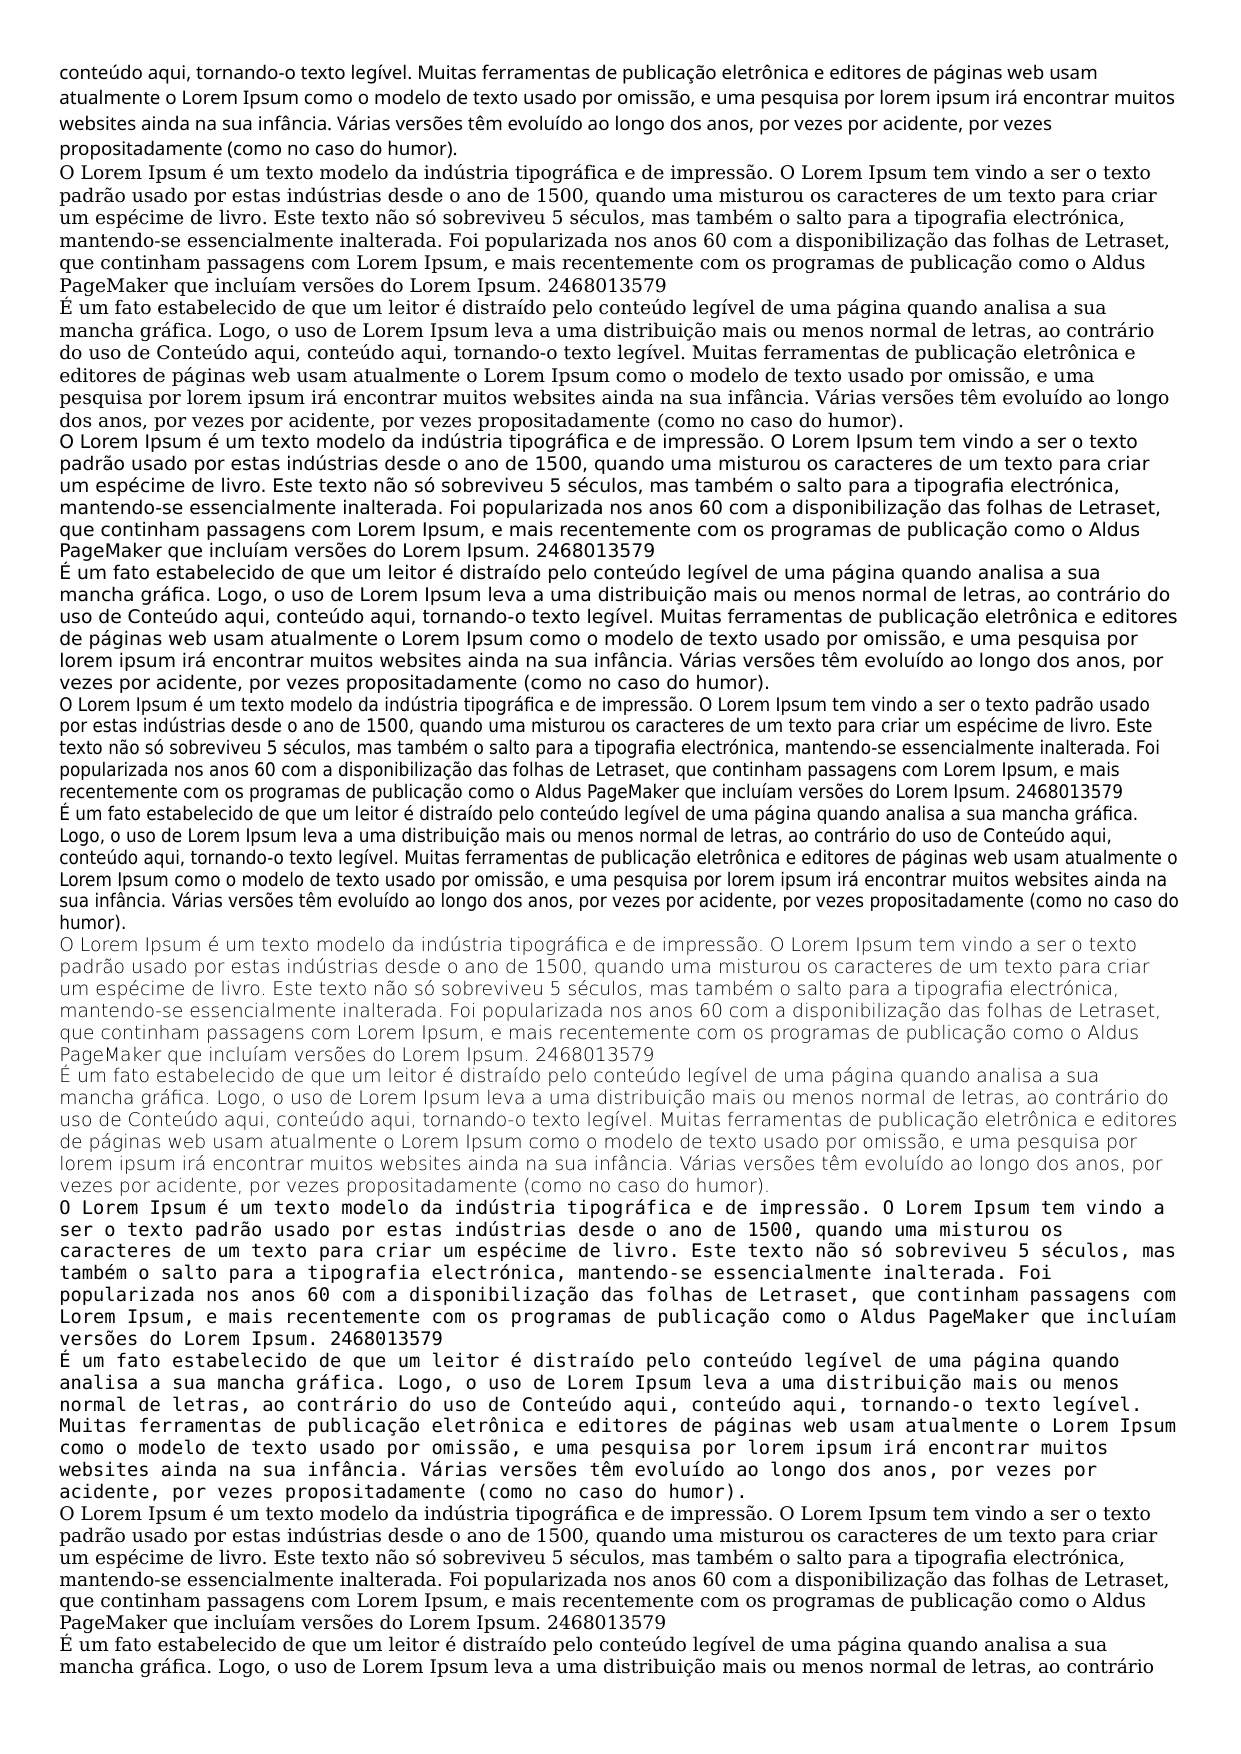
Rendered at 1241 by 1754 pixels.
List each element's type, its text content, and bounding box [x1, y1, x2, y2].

text O Lorem Ipsum é um texto modelo da indústria tipográfica e de impressão. O Lorem Ipsum tem vindo a ser o texto padrão usado por estas indústrias desde o ano de 1500, quando uma misturou os caracteres de um texto para criar um espécime de livro. Este texto não só sobreviveu 5 séculos, mas também o salto para a tipografia electrónica, mantendo-se essencialmente inalterada. Foi popularizada nos anos 60 com a disponibilização das folhas de Letraset, que continham passagens com Lorem Ipsum, e mais recentemente com os programas de publicação como o Aldus PageMaker que incluíam versões do Lorem Ipsum. 2468013579 [59, 934, 1181, 1066]
text É um fato estabelecido de que um leitor é distraído pelo conteúdo legível de uma página quando analisa a sua mancha gráfica. Logo, o uso de Lorem Ipsum leva a uma distribuição mais ou menos normal de letras, ao contrário do uso de Conteúdo aqui, conteúdo aqui, tornando-o texto legível. Muitas ferramentas de publicação eletrônica e editores de páginas web usam atualmente o Lorem Ipsum como o modelo de texto usado por omissão, e uma pesquisa por lorem ipsum irá encontrar muitos websites ainda na sua infância. Várias versões têm evoluído ao longo dos anos, por vezes por acidente, por vezes propositadamente (como no caso do humor). [59, 562, 1181, 694]
text É um fato estabelecido de que um leitor é distraído pelo conteúdo legível de uma página quando analisa a sua mancha gráfica. Logo, o uso de Lorem Ipsum leva a uma distribuição mais ou menos normal de letras, ao contrário do uso de Conteúdo aqui, conteúdo aqui, tornando-o texto legível. Muitas ferramentas de publicação eletrônica e editores de páginas web usam atualmente o Lorem Ipsum como o modelo de texto usado por omissão, e uma pesquisa por lorem ipsum irá encontrar muitos websites ainda na sua infância. Várias versões têm evoluído ao longo dos anos, por vezes por acidente, por vezes propositadamente (como no caso do humor). [59, 296, 1181, 431]
text O Lorem Ipsum é um texto modelo da indústria tipográfica e de impressão. O Lorem Ipsum tem vindo a ser o texto padrão usado por estas indústrias desde o ano de 1500, quando uma misturou os caracteres de um texto para criar um espécime de livro. Este texto não só sobreviveu 5 séculos, mas também o salto para a tipografia electrónica, mantendo-se essencialmente inalterada. Foi popularizada nos anos 60 com a disponibilização das folhas de Letraset, que continham passagens com Lorem Ipsum, e mais recentemente com os programas de publicação como o Aldus PageMaker que incluíam versões do Lorem Ipsum. 2468013579 [59, 431, 1181, 562]
text O Lorem Ipsum é um texto modelo da indústria tipográfica e de impressão. O Lorem Ipsum tem vindo a ser o texto padrão usado por estas indústrias desde o ano de 1500, quando uma misturou os caracteres de um texto para criar um espécime de livro. Este texto não só sobreviveu 5 séculos, mas também o salto para a tipografia electrónica, mantendo-se essencialmente inalterada. Foi popularizada nos anos 60 com a disponibilização das folhas de Letraset, que continham passagens com Lorem Ipsum, e mais recentemente com os programas de publicação como o Aldus PageMaker que incluíam versões do Lorem Ipsum. 2468013579 [59, 694, 1181, 803]
text É um fato estabelecido de que um leitor é distraído pelo conteúdo legível de uma página quando analisa a sua mancha gráfica. Logo, o uso de Lorem Ipsum leva a uma distribuição mais ou menos normal de letras, ao contrário do uso de Conteúdo aqui, conteúdo aqui, tornando-o texto legível. Muitas ferramentas de publicação eletrônica e editores de páginas web usam atualmente o Lorem Ipsum como o modelo de texto usado por omissão, e uma pesquisa por lorem ipsum irá encontrar muitos websites ainda na sua infância. Várias versões têm evoluído ao longo dos anos, por vezes por acidente, por vezes propositadamente (como no caso do humor). [59, 803, 1181, 934]
text É um fato estabelecido de que um leitor é distraído pelo conteúdo legível de uma página quando analisa a sua mancha gráfica. Logo, o uso de Lorem Ipsum leva a uma distribuição mais ou menos normal de letras, ao contrário [59, 1634, 1181, 1678]
text É um fato estabelecido de que um leitor é distraído pelo conteúdo legível de uma página quando analisa a sua mancha gráfica. Logo, o uso de Lorem Ipsum leva a uma distribuição mais ou menos normal de letras, ao contrário do uso de Conteúdo aqui, conteúdo aqui, tornando-o texto legível. Muitas ferramentas de publicação eletrônica e editores de páginas web usam atualmente o Lorem Ipsum como o modelo de texto usado por omissão, e uma pesquisa por lorem ipsum irá encontrar muitos websites ainda na sua infância. Várias versões têm evoluído ao longo dos anos, por vezes por acidente, por vezes propositadamente (como no caso do humor). [59, 1066, 1181, 1197]
text É um fato estabelecido de que um leitor é distraído pelo conteúdo legível de uma página quando analisa a sua mancha gráfica. Logo, o uso de Lorem Ipsum leva a uma distribuição mais ou menos normal de letras, ao contrário do uso de Conteúdo aqui, conteúdo aqui, tornando-o texto legível. Muitas ferramentas de publicação eletrônica e editores de páginas web usam atualmente o Lorem Ipsum como o modelo de texto usado por omissão, e uma pesquisa por lorem ipsum irá encontrar muitos websites ainda na sua infância. Várias versões têm evoluído ao longo dos anos, por vezes por acidente, por vezes propositadamente (como no caso do humor). [59, 1350, 1181, 1503]
text O Lorem Ipsum é um texto modelo da indústria tipográfica e de impressão. O Lorem Ipsum tem vindo a ser o texto padrão usado por estas indústrias desde o ano de 1500, quando uma misturou os caracteres de um texto para criar um espécime de livro. Este texto não só sobreviveu 5 séculos, mas também o salto para a tipografia electrónica, mantendo-se essencialmente inalterada. Foi popularizada nos anos 60 com a disponibilização das folhas de Letraset, que continham passagens com Lorem Ipsum, e mais recentemente com os programas de publicação como o Aldus PageMaker que incluíam versões do Lorem Ipsum. 2468013579 [59, 161, 1181, 296]
text O Lorem Ipsum é um texto modelo da indústria tipográfica e de impressão. O Lorem Ipsum tem vindo a ser o texto padrão usado por estas indústrias desde o ano de 1500, quando uma misturou os caracteres de um texto para criar um espécime de livro. Este texto não só sobreviveu 5 séculos, mas também o salto para a tipografia electrónica, mantendo-se essencialmente inalterada. Foi popularizada nos anos 60 com a disponibilização das folhas de Letraset, que continham passagens com Lorem Ipsum, e mais recentemente com os programas de publicação como o Aldus PageMaker que incluíam versões do Lorem Ipsum. 2468013579 [59, 1503, 1181, 1634]
text conteúdo aqui, tornando-o texto legível. Muitas ferramentas de publicação eletrônica e editores de páginas web usam atualmente o Lorem Ipsum como o modelo de texto usado por omissão, e uma pesquisa por lorem ipsum irá encontrar muitos websites ainda na sua infância. Várias versões têm evoluído ao longo dos anos, por vezes por acidente, por vezes propositadamente (como no caso do humor). [59, 59, 1181, 161]
text O Lorem Ipsum é um texto modelo da indústria tipográfica e de impressão. O Lorem Ipsum tem vindo a ser o texto padrão usado por estas indústrias desde o ano de 1500, quando uma misturou os caracteres de um texto para criar um espécime de livro. Este texto não só sobreviveu 5 séculos, mas também o salto para a tipografia electrónica, mantendo-se essencialmente inalterada. Foi popularizada nos anos 60 com a disponibilização das folhas de Letraset, que continham passagens com Lorem Ipsum, e mais recentemente com os programas de publicação como o Aldus PageMaker que incluíam versões do Lorem Ipsum. 2468013579 [59, 1197, 1181, 1350]
